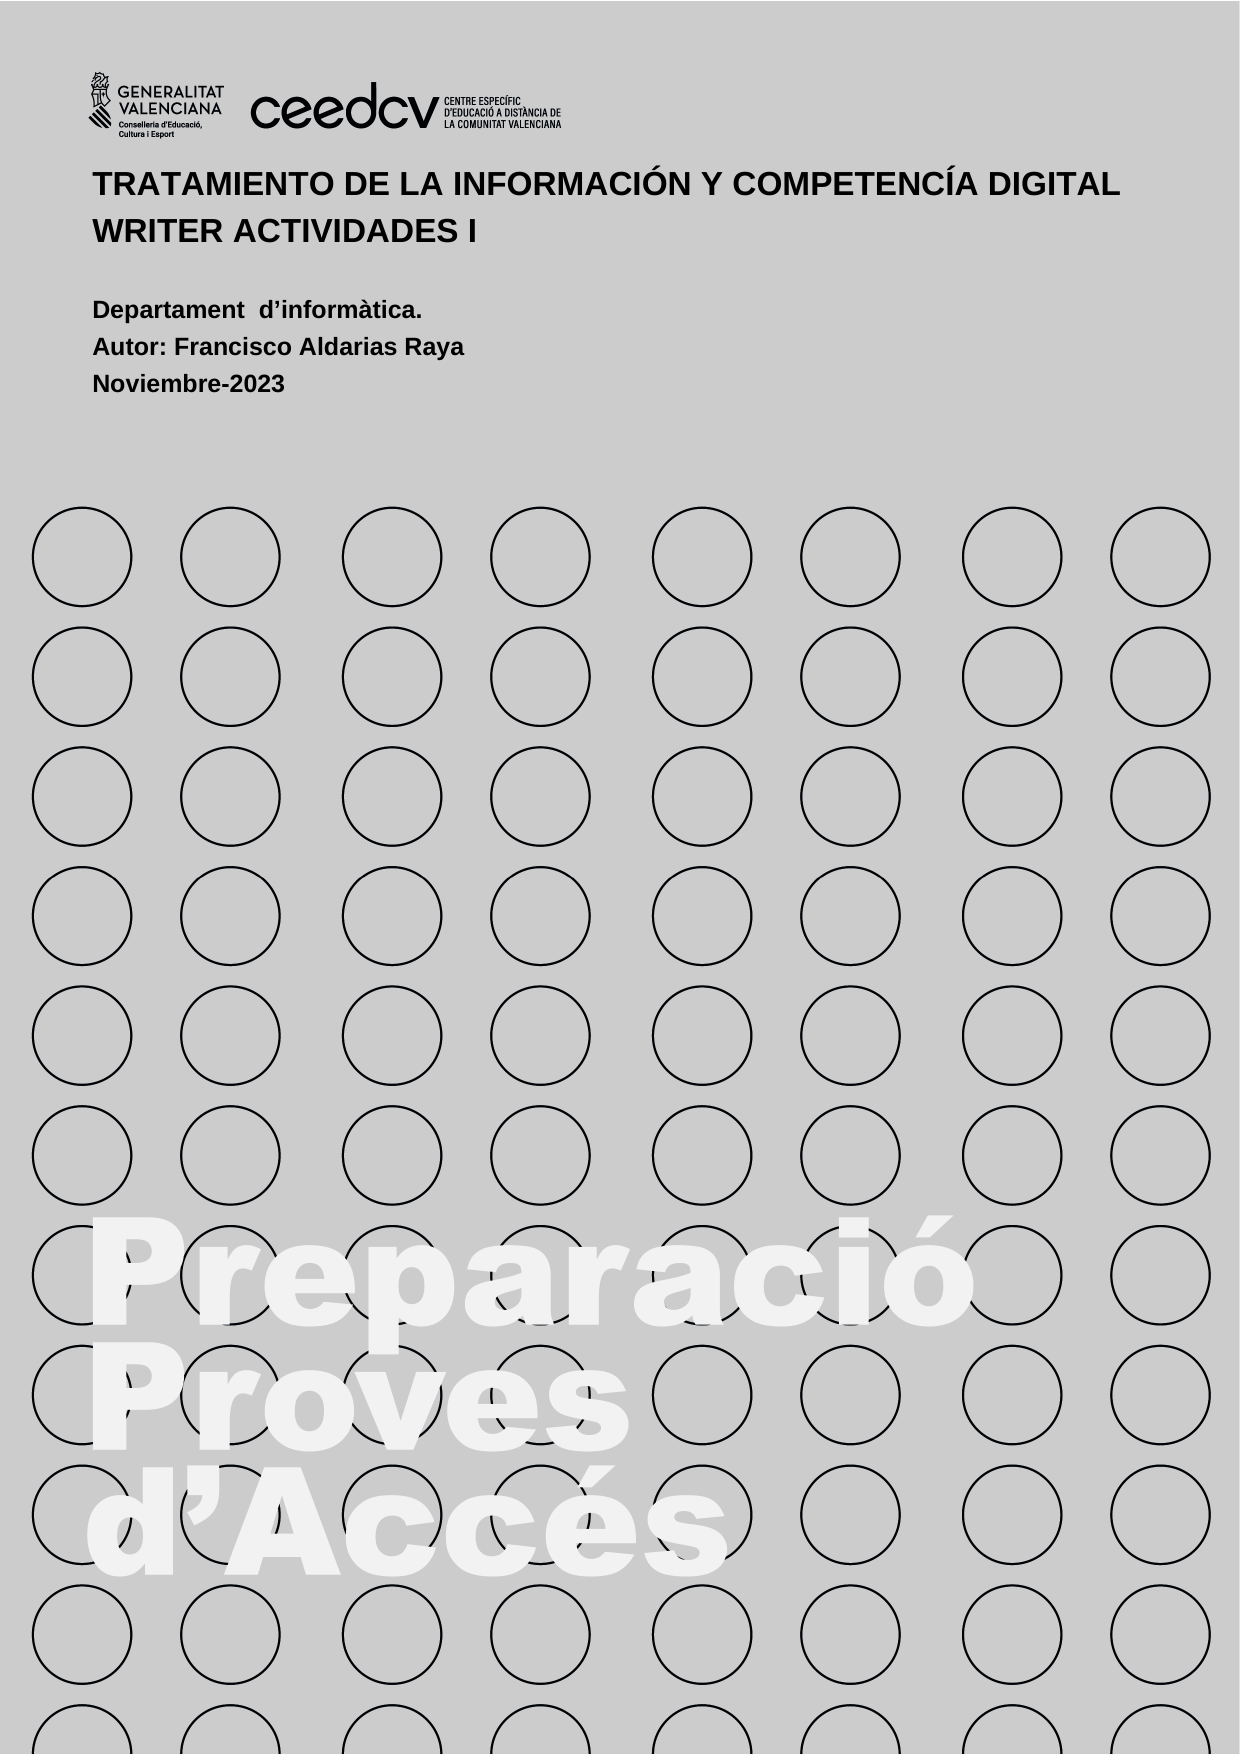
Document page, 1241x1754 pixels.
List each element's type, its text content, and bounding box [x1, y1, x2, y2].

text Autor: Francisco Aldarias Raya [92, 332, 1185, 361]
text TRATAMIENTO DE LA INFORMACIÓN Y COMPETENCÍA DIGITAL [92, 164, 1185, 203]
text Noviembre-2023 [92, 369, 1185, 398]
text Departament d’informàtica. [92, 295, 1185, 323]
text WRITER ACTIVIDADES I [92, 211, 1185, 249]
picture [0, 1, 1240, 1754]
